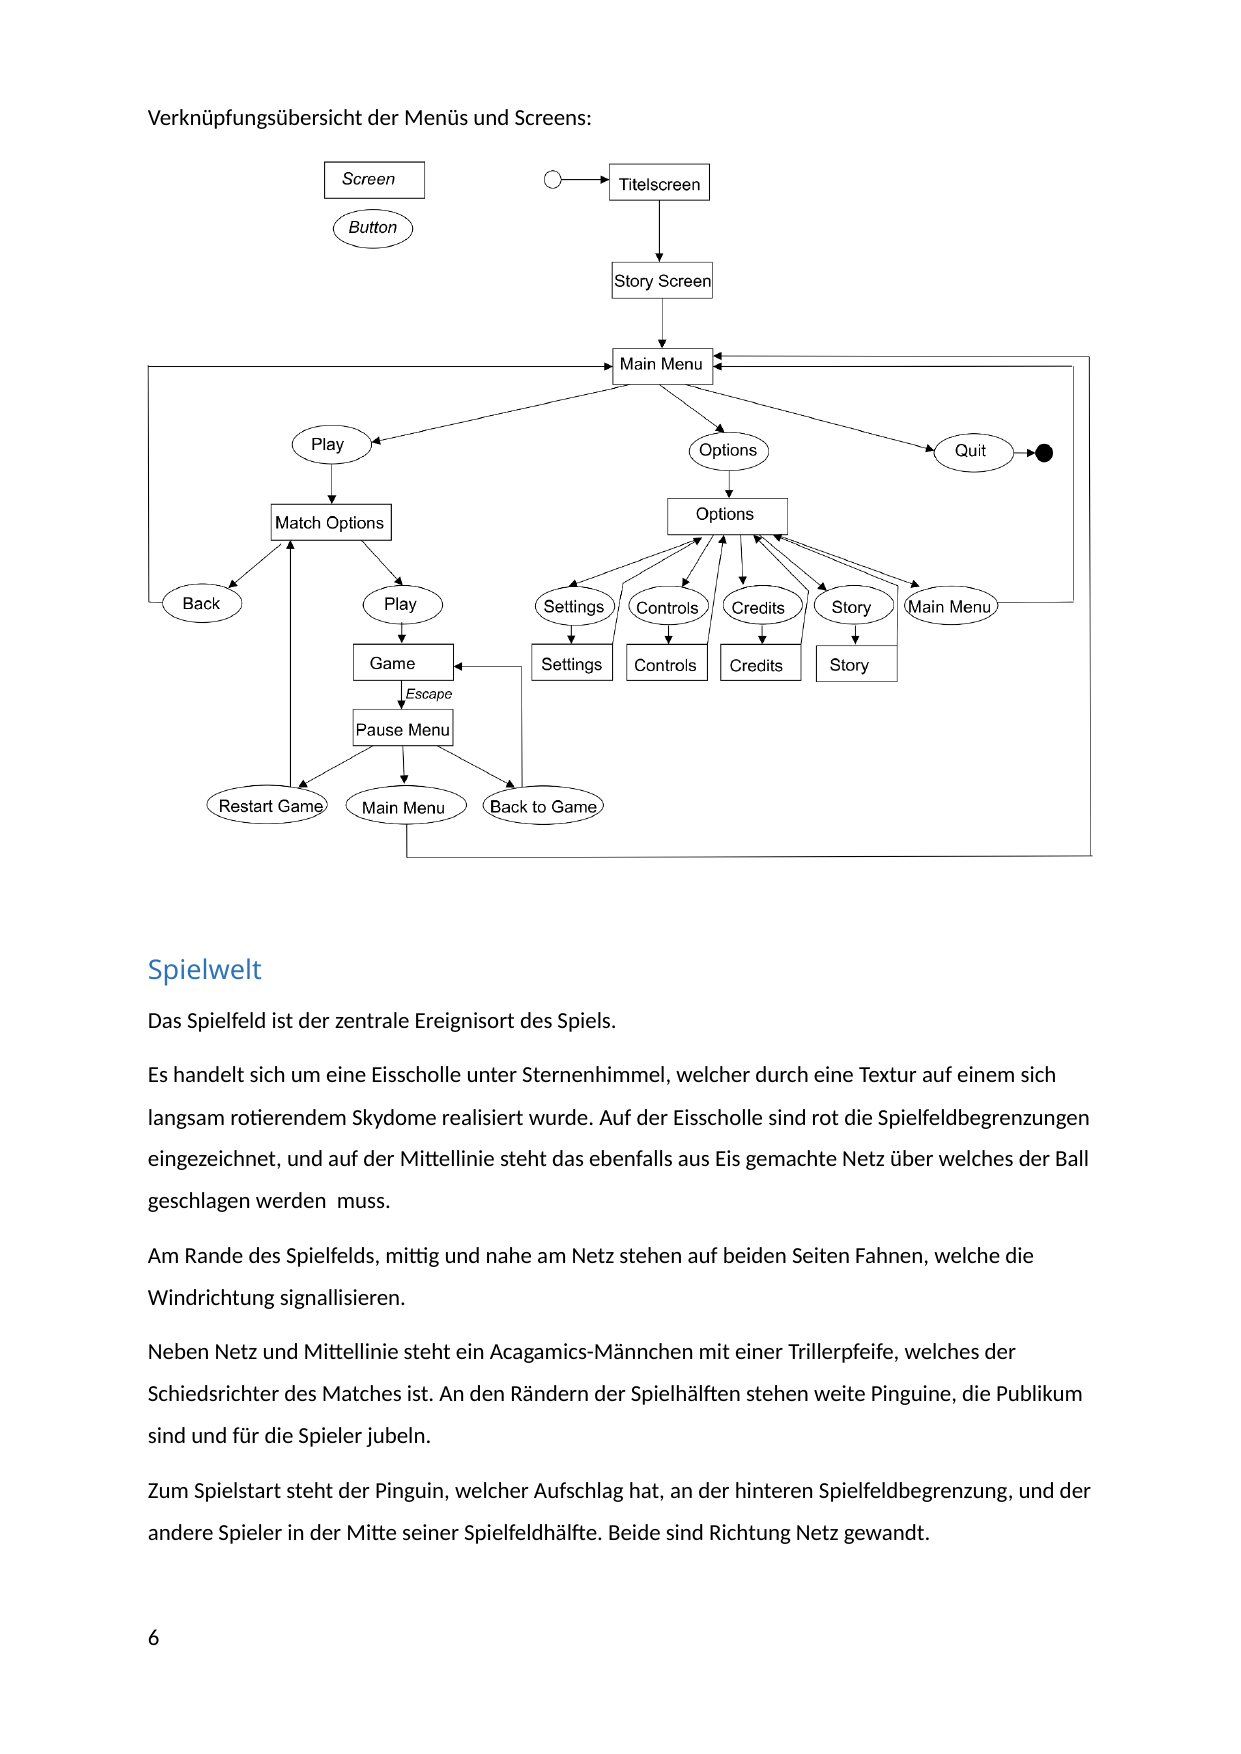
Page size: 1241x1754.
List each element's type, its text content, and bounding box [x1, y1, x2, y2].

text Neben Netz und Mittellinie steht ein Acagamics-Männchen mit einer Trillerpfeife, welches der Schiedsrichter des Matches ist. An den Rändern der Spielhälften stehen weite Pinguine, die Publikum sind und für die Spieler jubeln. [148, 1337, 1093, 1449]
subtitle Spielwelt [148, 951, 1093, 988]
text Zum Spielstart steht der Pinguin, welcher Aufschlag hat, an der hinteren Spielfeldbegrenzung, und der andere Spieler in der Mitte seiner Spielfeldhälfte. Beide sind Richtung Netz gewandt. [148, 1476, 1093, 1546]
text Am Rande des Spielfelds, mittig und nahe am Netz stehen auf beiden Seiten Fahnen, welche die Windrichtung signallisieren. [148, 1241, 1093, 1311]
text Es handelt sich um eine Eisscholle unter Sternenhimmel, welcher durch eine Textur auf einem sich langsam rotierendem Skydome realisiert wurde. Auf der Eisscholle sind rot die Spielfeldbegrenzungen eingezeichnet, und auf der Mittellinie steht das ebenfalls aus Eis gemachte Netz über welches der Ball geschlagen werden muss. [148, 1061, 1093, 1214]
text Das Spielfeld ist der zentrale Ereignisort des Spiels. [148, 1006, 1093, 1034]
picture [147, 161, 1093, 858]
text Verknüpfungsübersicht der Menüs und Screens: [148, 103, 1093, 131]
